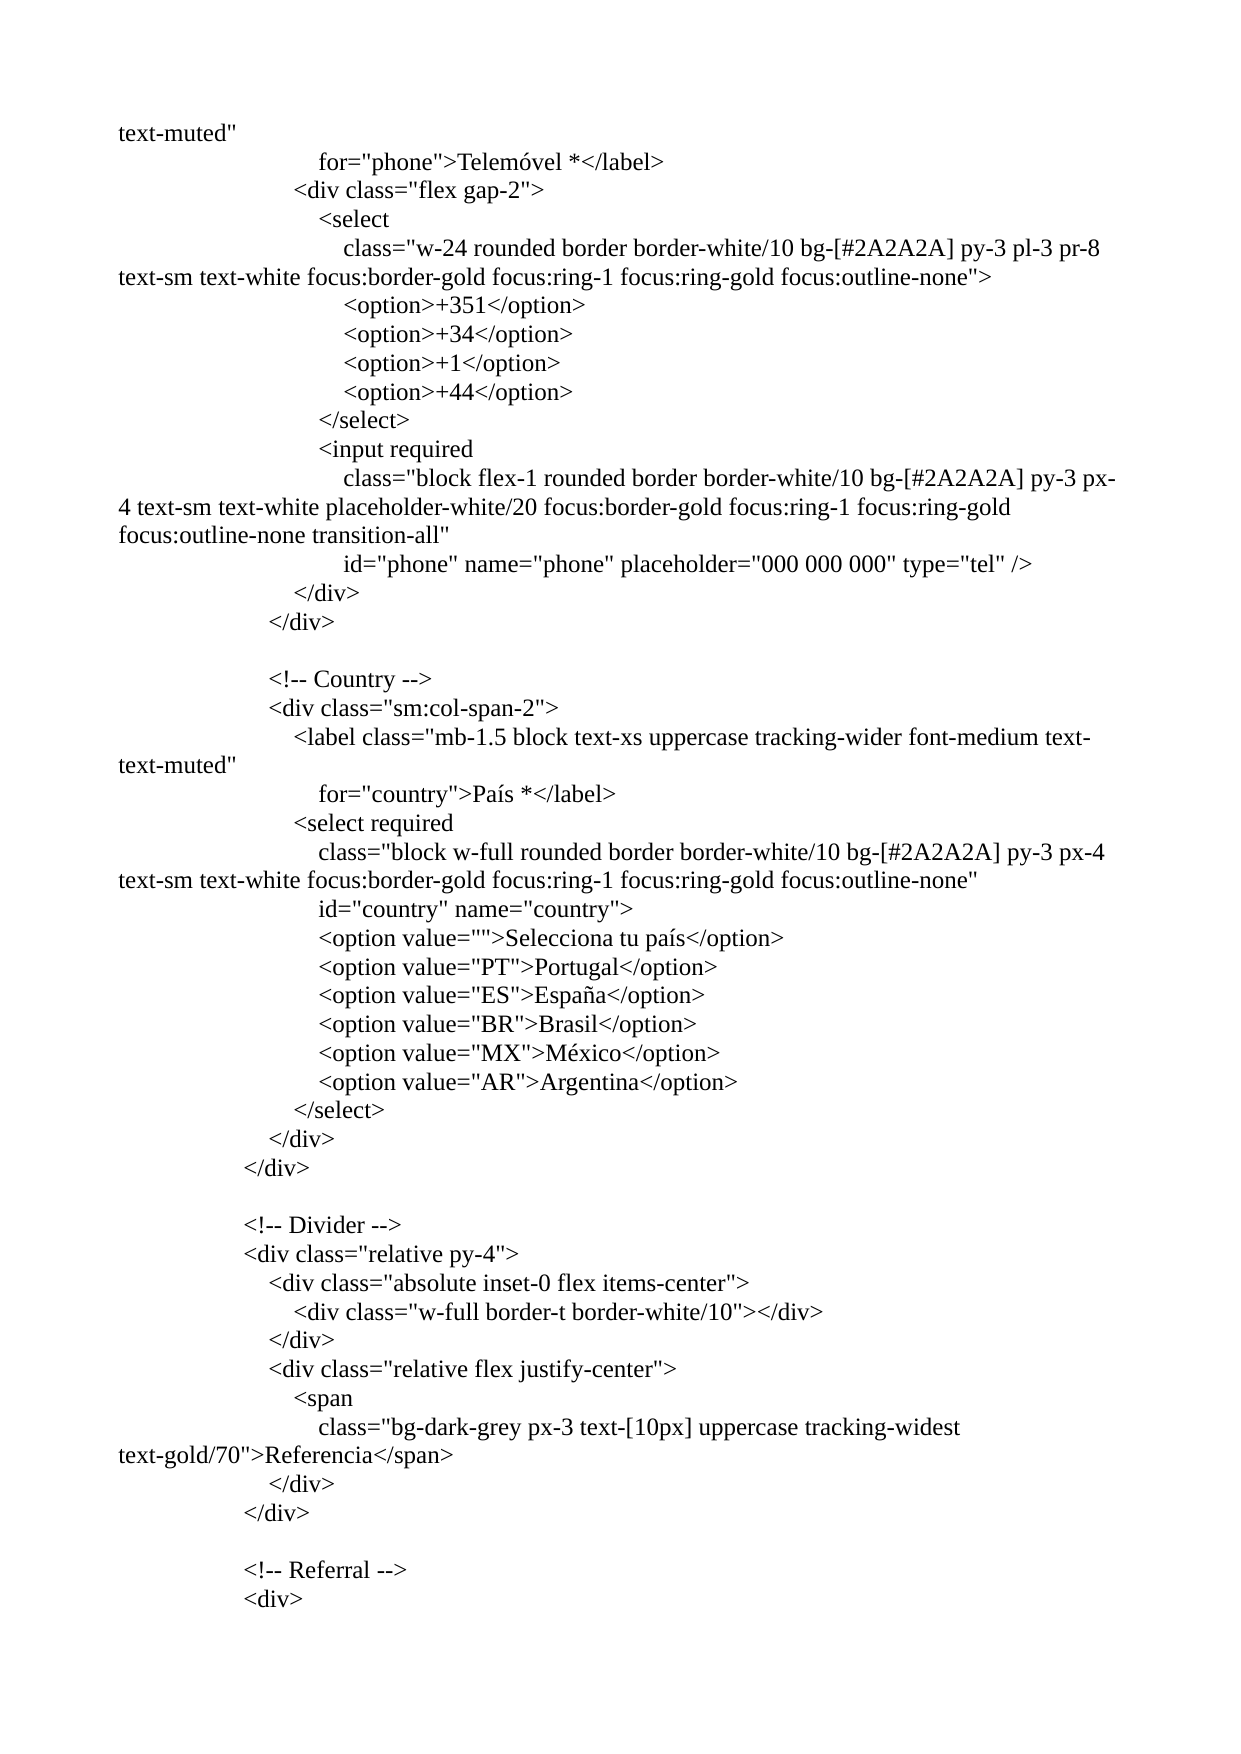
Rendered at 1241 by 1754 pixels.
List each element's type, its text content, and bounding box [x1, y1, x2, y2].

table_cell text-muted" for="phone">Telemóvel *</label> <div class="flex gap-2"> <select class="w-24 rounded border border-white/10 bg-[#2A2A2A] py-3 pl-3 pr-8 text-sm text-white focus:border-gold focus:ring-1 focus:ring-gold focus:outline-none"> <option>+351</option> <option>+34</option> <option>+1</option> <option>+44</option> </select> <input required class="block flex-1 rounded border border-white/10 bg-[#2A2A2A] py-3 px-4 text-sm text-white placeholder-white/20 focus:border-gold focus:ring-1 focus:ring-gold focus:outline-none transition-all" id="phone" name="phone" placeholder="000 000 000" type="tel" /> </div> </div> <!-- Country --> <div class="sm:col-span-2"> <label class="mb-1.5 block text-xs uppercase tracking-wider font-medium text-text-muted" for="country">País *</label> <select required class="block w-full rounded border border-white/10 bg-[#2A2A2A] py-3 px-4 text-sm text-white focus:border-gold focus:ring-1 focus:ring-gold focus:outline-none" id="country" name="country"> <option value="">Selecciona tu país</option> <option value="PT">Portugal</option> <option value="ES">España</option> <option value="BR">Brasil</option> <option value="MX">México</option> <option value="AR">Argentina</option> </select> </div> </div> <!-- Divider --> <div class="relative py-4"> <div class="absolute inset-0 flex items-center"> <div class="w-full border-t border-white/10"></div> </div> <div class="relative flex justify-center"> <span class="bg-dark-grey px-3 text-[10px] uppercase tracking-widest text-gold/70">Referencia</span> </div> </div> <!-- Referral --> <div> [118, 118, 1122, 1613]
